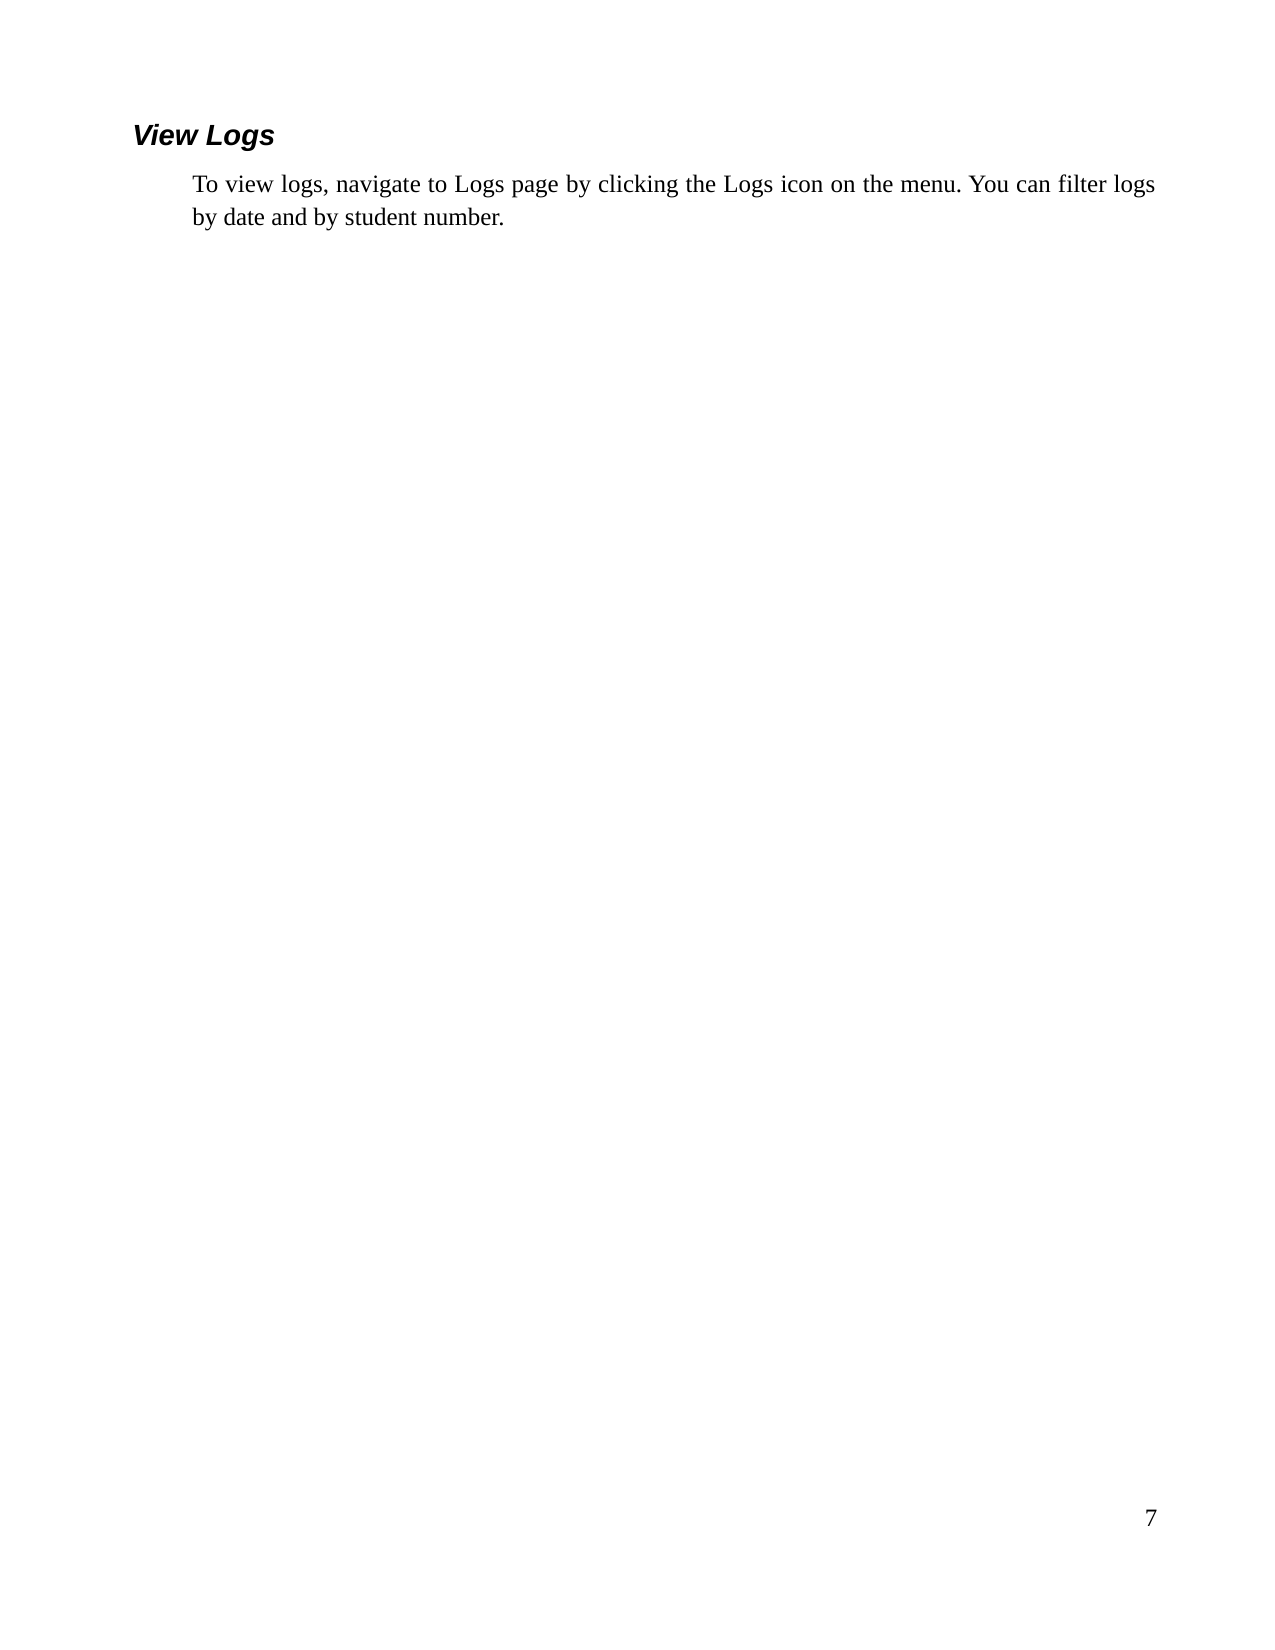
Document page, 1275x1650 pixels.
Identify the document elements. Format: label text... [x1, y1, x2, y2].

subtitle View Logs [132, 118, 1157, 152]
text To view logs, navigate to Logs page by clicking the Logs icon on the menu. You can filter logs by date and by student number. [192, 169, 1157, 231]
